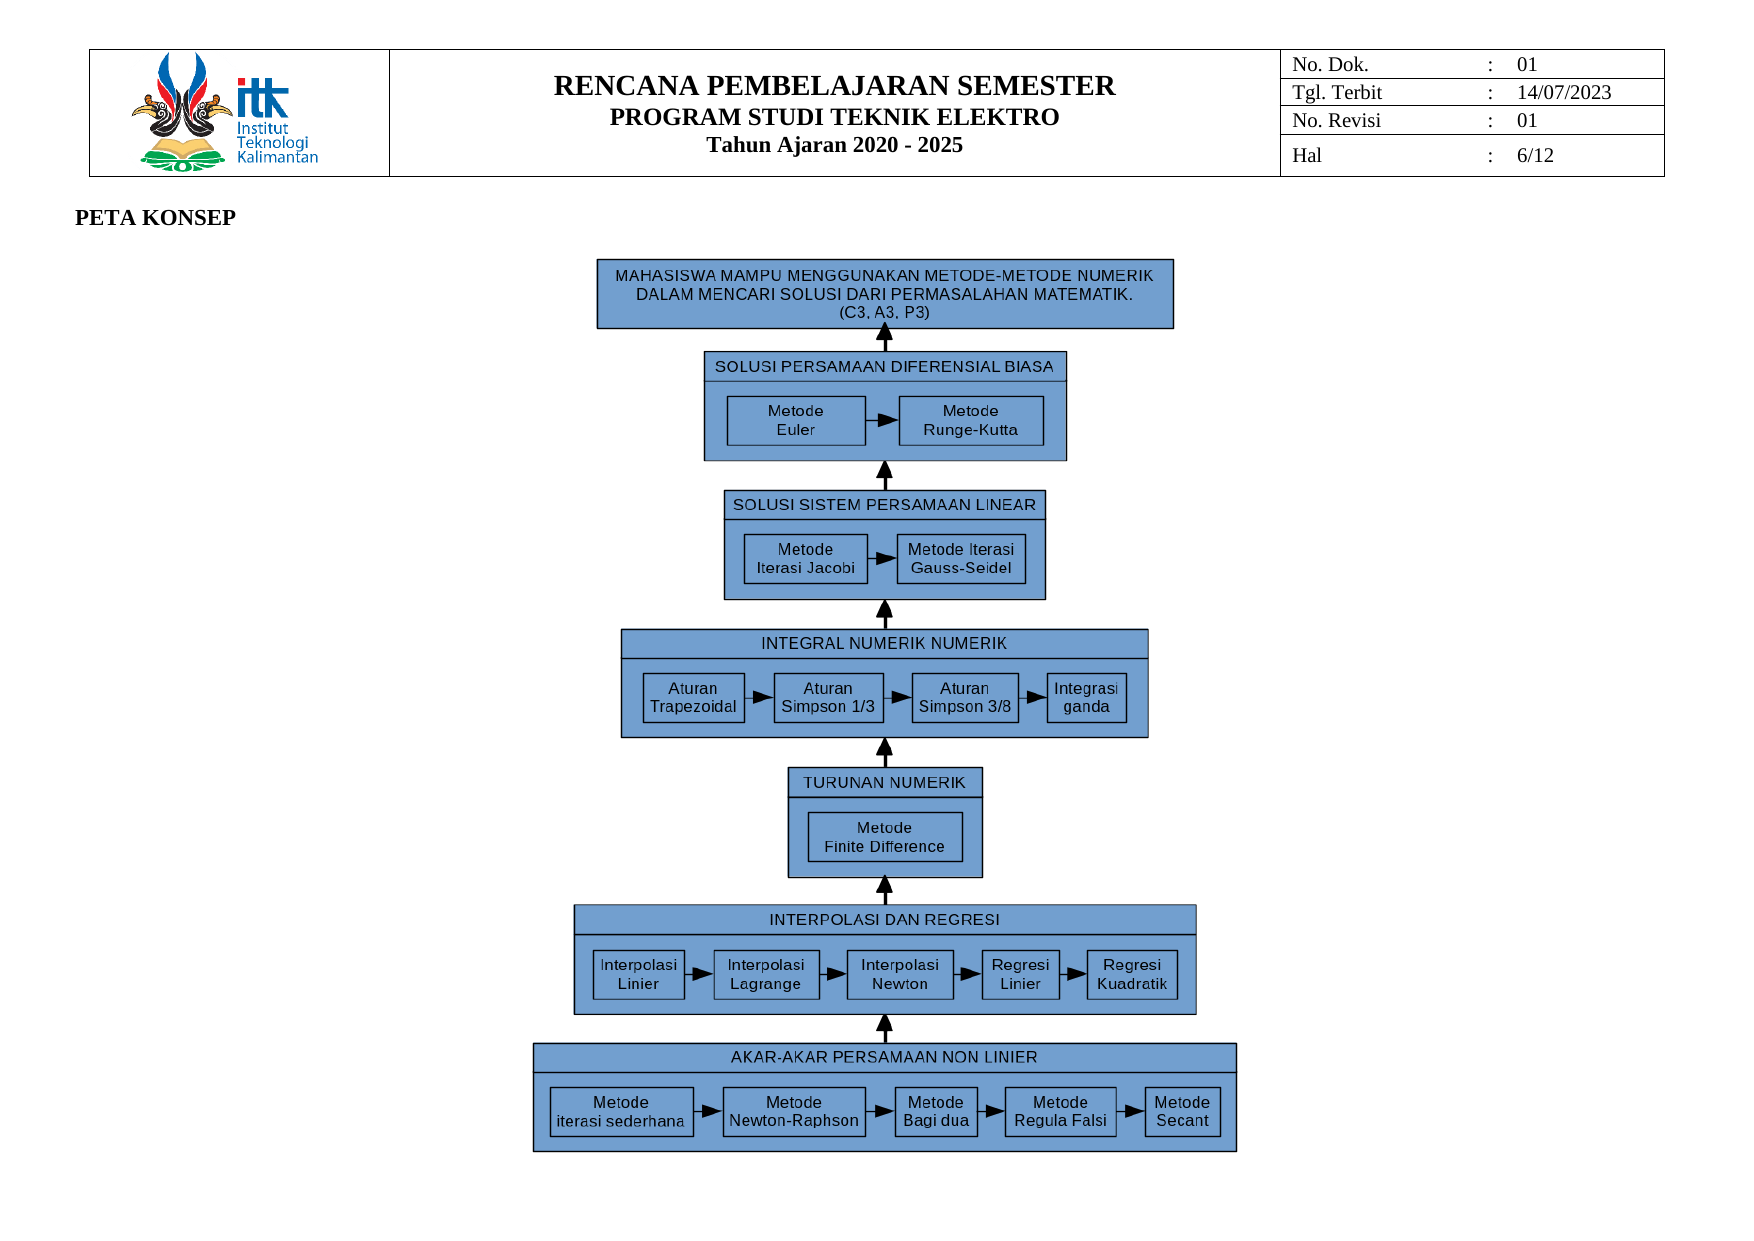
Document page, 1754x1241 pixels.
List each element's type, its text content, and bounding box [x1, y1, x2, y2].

picture [522, 256, 1245, 1158]
subtitle PETA KONSEP [75, 204, 1679, 230]
picture [127, 50, 322, 176]
